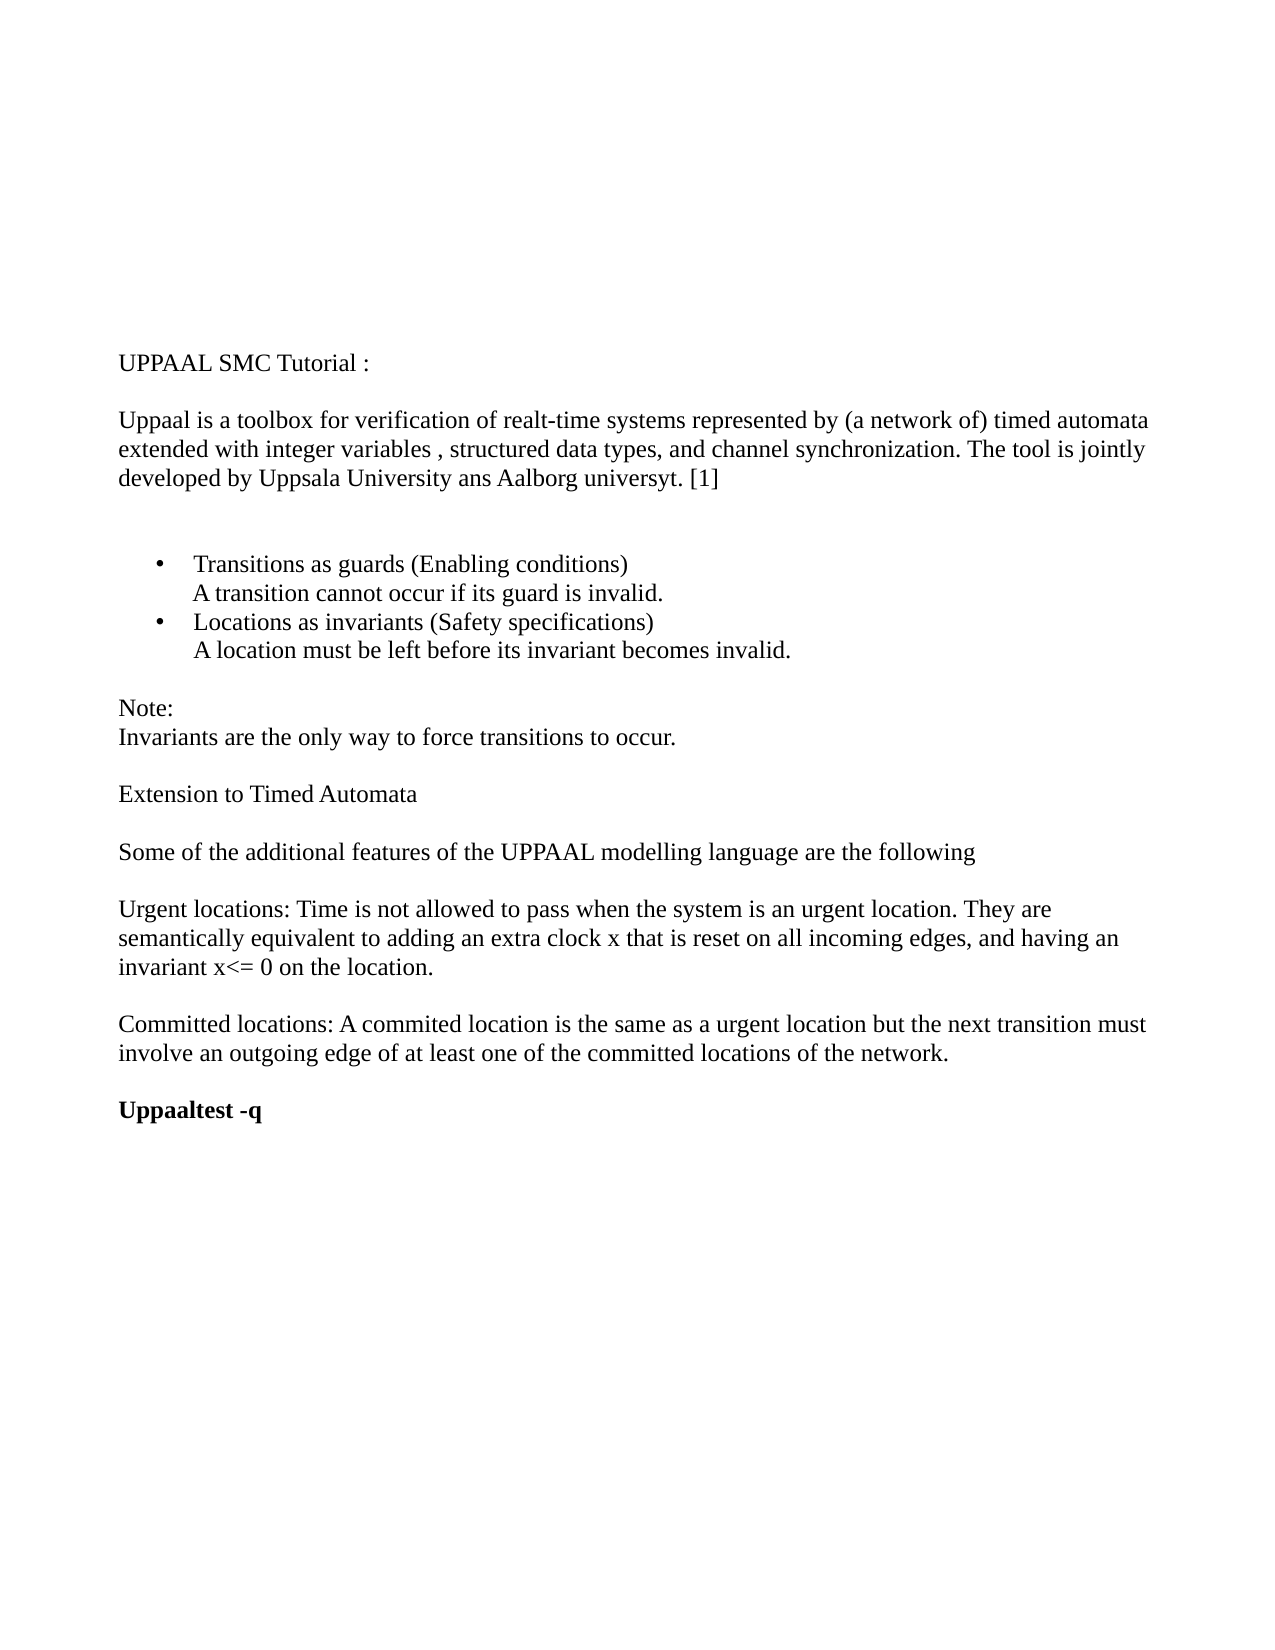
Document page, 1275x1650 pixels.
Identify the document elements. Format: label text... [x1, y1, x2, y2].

text Some of the additional features of the UPPAAL modelling language are the following [118, 837, 1157, 866]
list Transitions as guards (Enabling conditions) [156, 549, 1157, 578]
text Note: [118, 693, 1157, 722]
text Uppaaltest -q [118, 1096, 1157, 1124]
text extended with integer variables , structured data types, and channel synchronization. The tool is jointly developed by Uppsala University ans Aalborg universyt. [1] [118, 434, 1157, 492]
text A transition cannot occur if its guard is invalid. [118, 578, 1157, 607]
text Committed locations: A commited location is the same as a urgent location but the next transition must involve an outgoing edge of at least one of the committed locations of the network. [118, 1009, 1157, 1067]
list Locations as invariants (Safety specifications) [156, 607, 1157, 636]
text Invariants are the only way to force transitions to occur. [118, 722, 1157, 751]
text UPPAAL SMC Tutorial : [118, 348, 1157, 377]
text Uppaal is a toolbox for verification of realt-time systems represented by (a network of) timed automata [118, 406, 1157, 434]
text Urgent locations: Time is not allowed to pass when the system is an urgent location. They are semantically equivalent to adding an extra clock x that is reset on all incoming edges, and having an invariant x<= 0 on the location. [118, 894, 1157, 981]
text Extension to Timed Automata [118, 779, 1157, 808]
list A location must be left before its invariant becomes invalid. [156, 636, 1157, 664]
